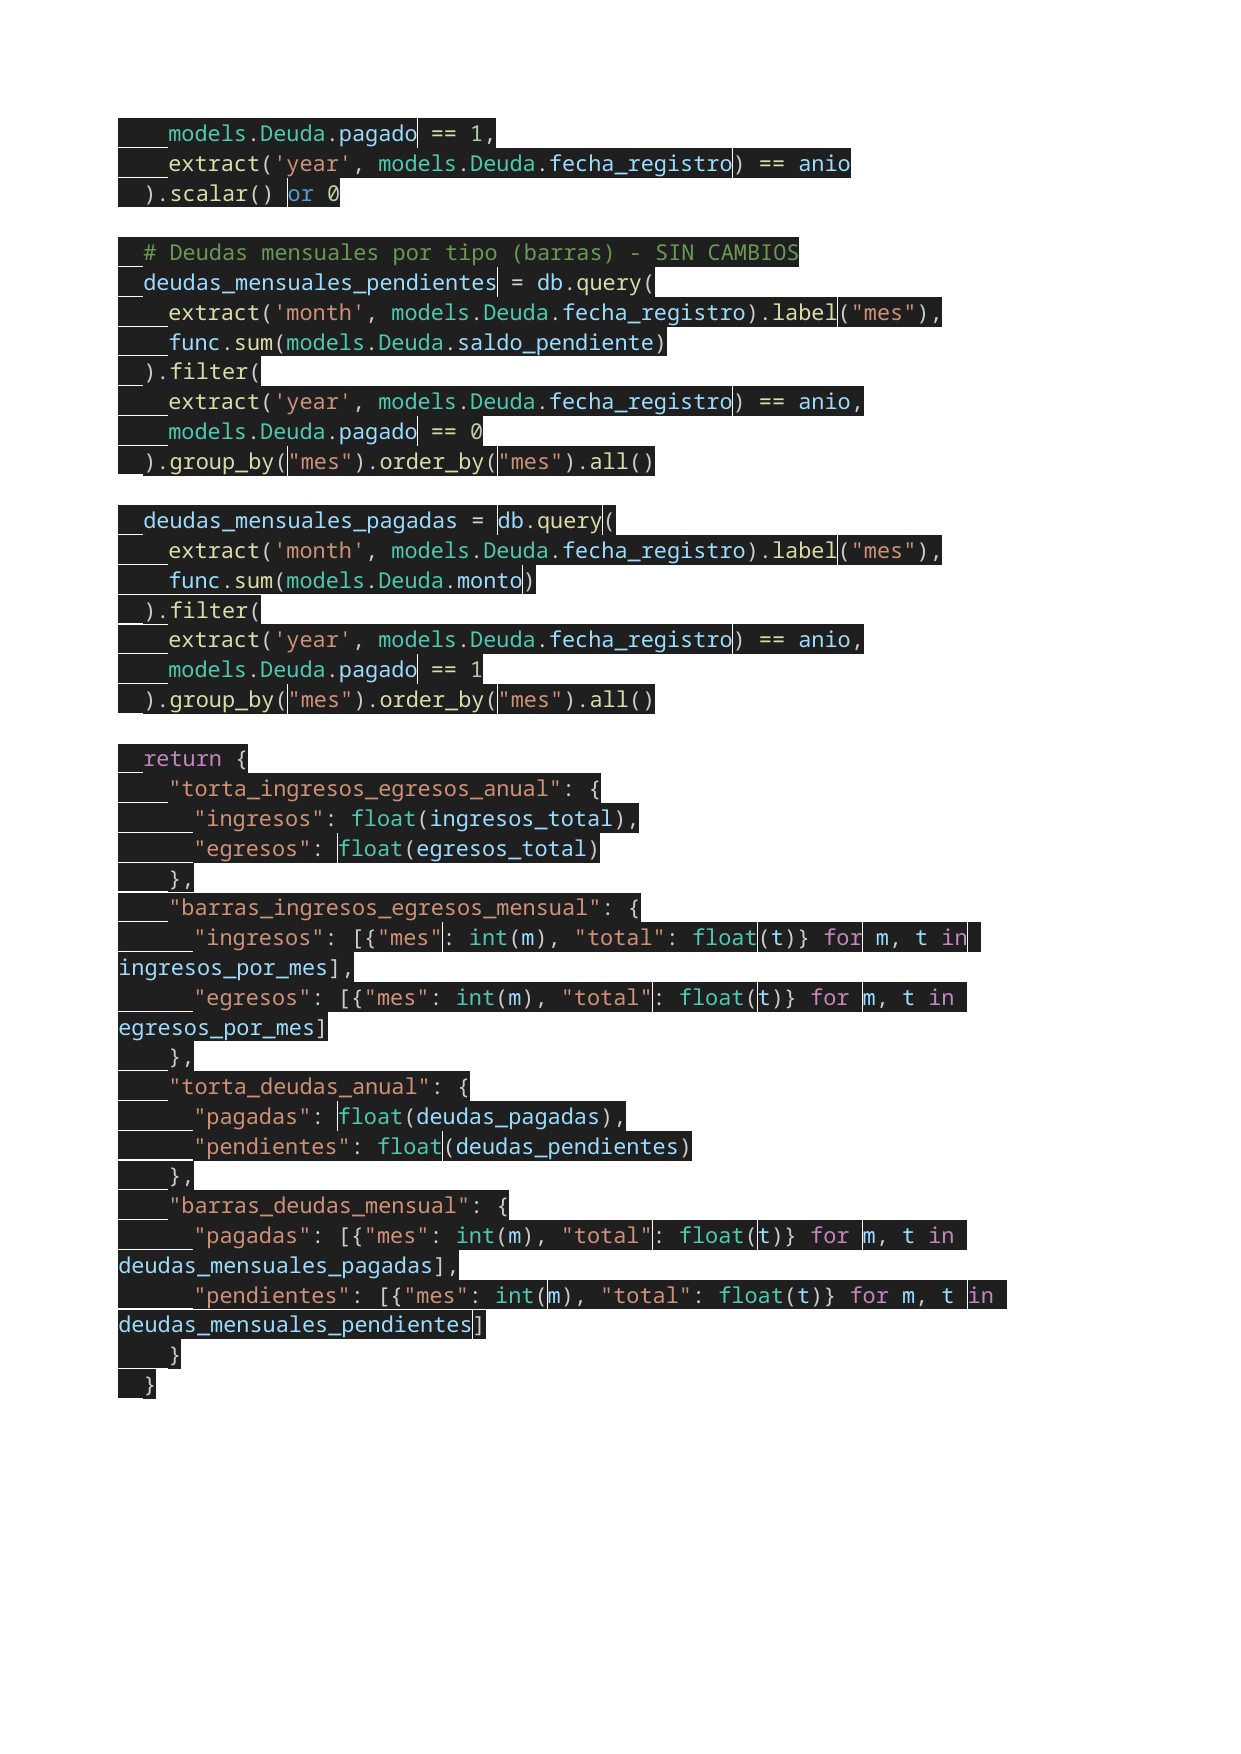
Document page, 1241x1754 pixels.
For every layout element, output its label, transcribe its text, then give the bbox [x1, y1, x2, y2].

text }, [118, 863, 1122, 892]
text ).scalar() or 0 [118, 178, 1122, 207]
text extract('month', models.Deuda.fecha_registro).label("mes"), [118, 297, 1122, 327]
text # Deudas mensuales por tipo (barras) - SIN CAMBIOS [118, 237, 1122, 267]
text func.sum(models.Deuda.monto) [118, 565, 1122, 594]
text models.Deuda.pagado == 1 [118, 654, 1122, 684]
text "egresos": [{"mes": int(m), "total": float(t)} for m, t in egresos_por_mes] [118, 982, 1122, 1041]
text ).group_by("mes").order_by("mes").all() [118, 446, 1122, 476]
text extract('year', models.Deuda.fecha_registro) == anio, [118, 386, 1122, 416]
text } [118, 1369, 1122, 1399]
text } [118, 1339, 1122, 1369]
text deudas_mensuales_pendientes = db.query( [118, 267, 1122, 297]
text }, [118, 1041, 1122, 1071]
text "ingresos": float(ingresos_total), [118, 803, 1122, 833]
text extract('year', models.Deuda.fecha_registro) == anio, [118, 624, 1122, 654]
text "pendientes": float(deudas_pendientes) [118, 1131, 1122, 1161]
text "pagadas": float(deudas_pagadas), [118, 1101, 1122, 1131]
text }, [118, 1161, 1122, 1190]
text "pendientes": [{"mes": int(m), "total": float(t)} for m, t in deudas_mensuales_pendientes] [118, 1280, 1122, 1339]
text func.sum(models.Deuda.saldo_pendiente) [118, 327, 1122, 356]
text "torta_deudas_anual": { [118, 1071, 1122, 1101]
text "egresos": float(egresos_total) [118, 833, 1122, 863]
text "torta_ingresos_egresos_anual": { [118, 773, 1122, 803]
text extract('month', models.Deuda.fecha_registro).label("mes"), [118, 535, 1122, 565]
text deudas_mensuales_pagadas = db.query( [118, 505, 1122, 535]
text "barras_ingresos_egresos_mensual": { [118, 892, 1122, 922]
text "barras_deudas_mensual": { [118, 1190, 1122, 1220]
text ).filter( [118, 356, 1122, 386]
text ).group_by("mes").order_by("mes").all() [118, 684, 1122, 714]
text extract('year', models.Deuda.fecha_registro) == anio [118, 148, 1122, 178]
text return { [118, 743, 1122, 773]
text ).filter( [118, 594, 1122, 624]
text models.Deuda.pagado == 1, [118, 118, 1122, 148]
text models.Deuda.pagado == 0 [118, 416, 1122, 446]
text "pagadas": [{"mes": int(m), "total": float(t)} for m, t in deudas_mensuales_pagadas], [118, 1220, 1122, 1280]
text "ingresos": [{"mes": int(m), "total": float(t)} for m, t in ingresos_por_mes], [118, 922, 1122, 982]
